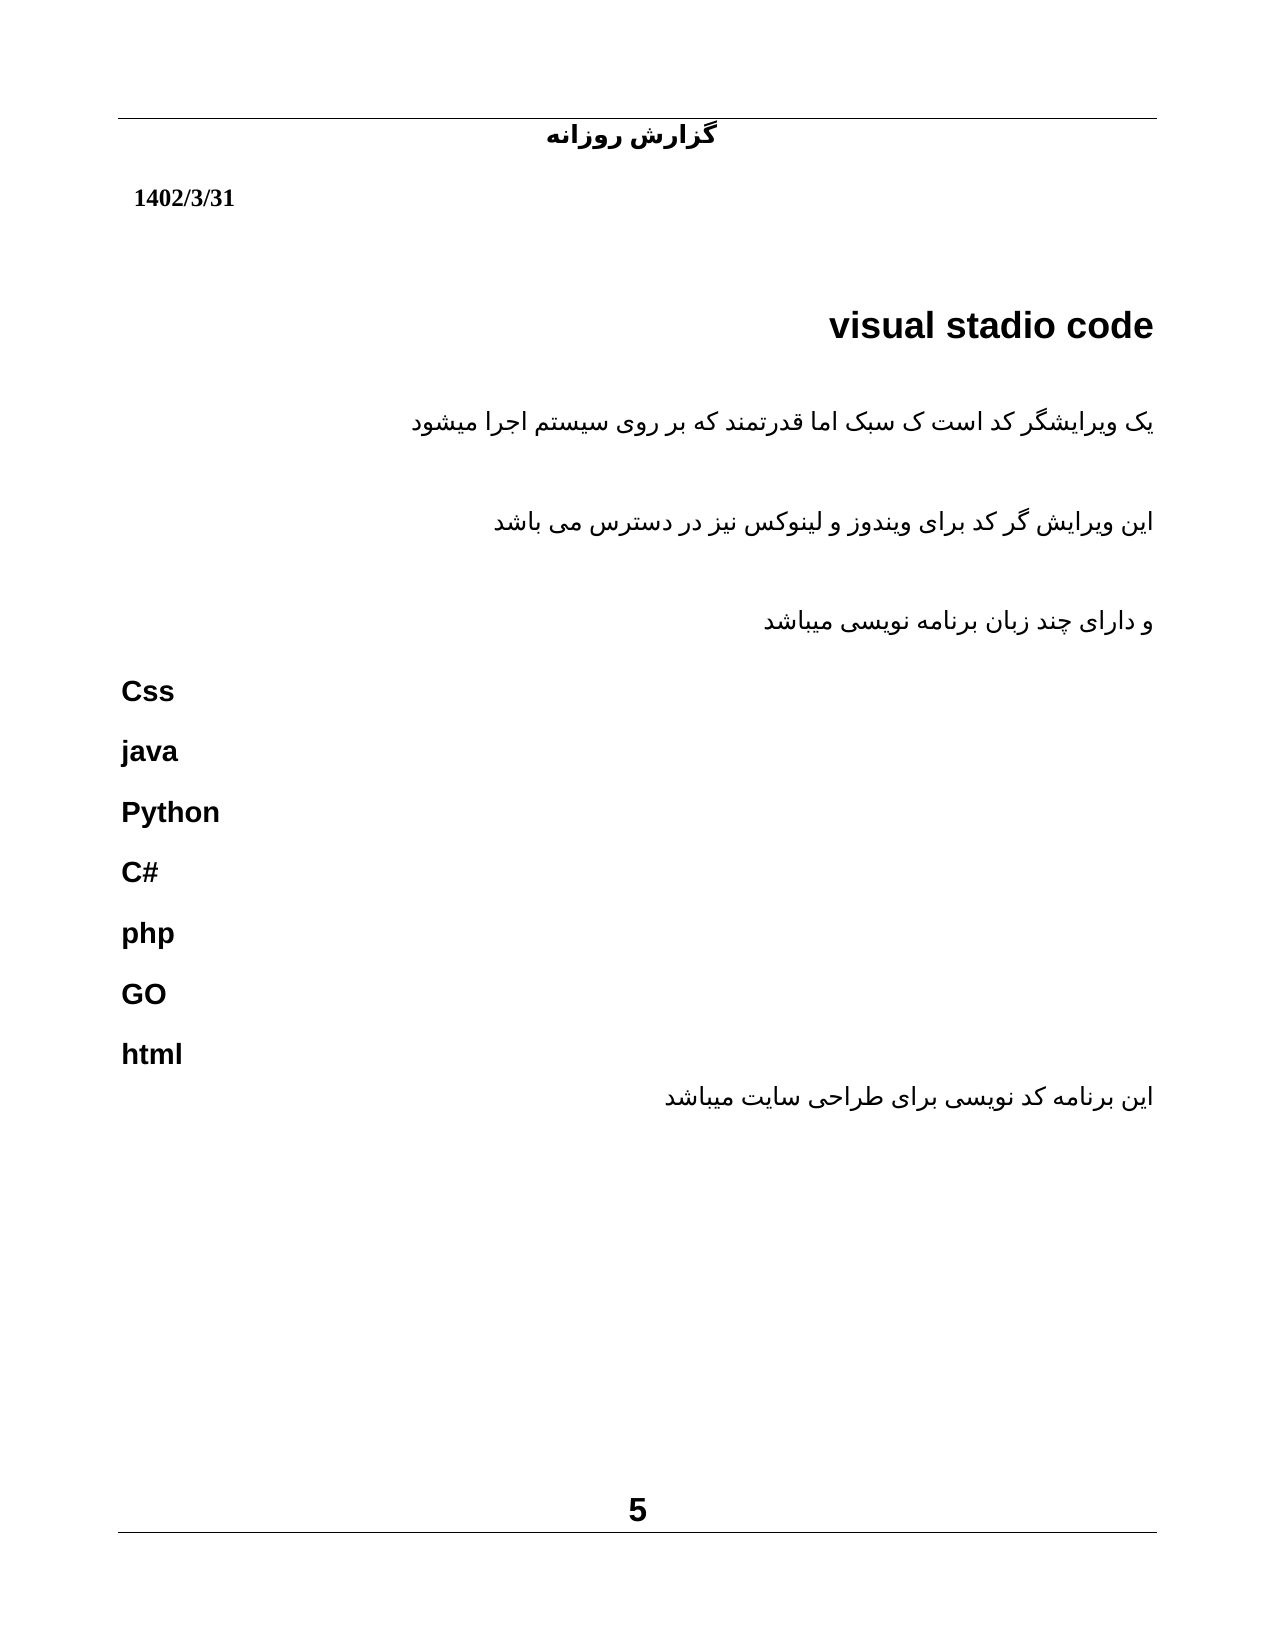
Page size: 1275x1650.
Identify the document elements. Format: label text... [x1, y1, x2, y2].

subtitle Python [121, 795, 1154, 828]
text این برنامه کد نویسی برای طراحی سایت میباشد [121, 1083, 1154, 1116]
text و دارای چند زبان برنامه نویسی میباشد [121, 607, 1154, 640]
subtitle GO [121, 977, 1154, 1010]
subtitle C# [121, 856, 1154, 889]
subtitle php [121, 916, 1154, 950]
text این ویرایش گر کد برای ویندوز و لینوکس نیز در دسترس می باشد [121, 507, 1154, 540]
text یک ویرایشگر کد است ک سبک اما قدرتمند که بر روی سیستم اجرا میشود [121, 407, 1154, 440]
subtitle java [121, 734, 1154, 768]
subtitle visual stadio code [121, 303, 1154, 347]
subtitle html [121, 1037, 1154, 1071]
text 1402/3/31 [121, 183, 1154, 212]
subtitle Css [121, 674, 1154, 707]
